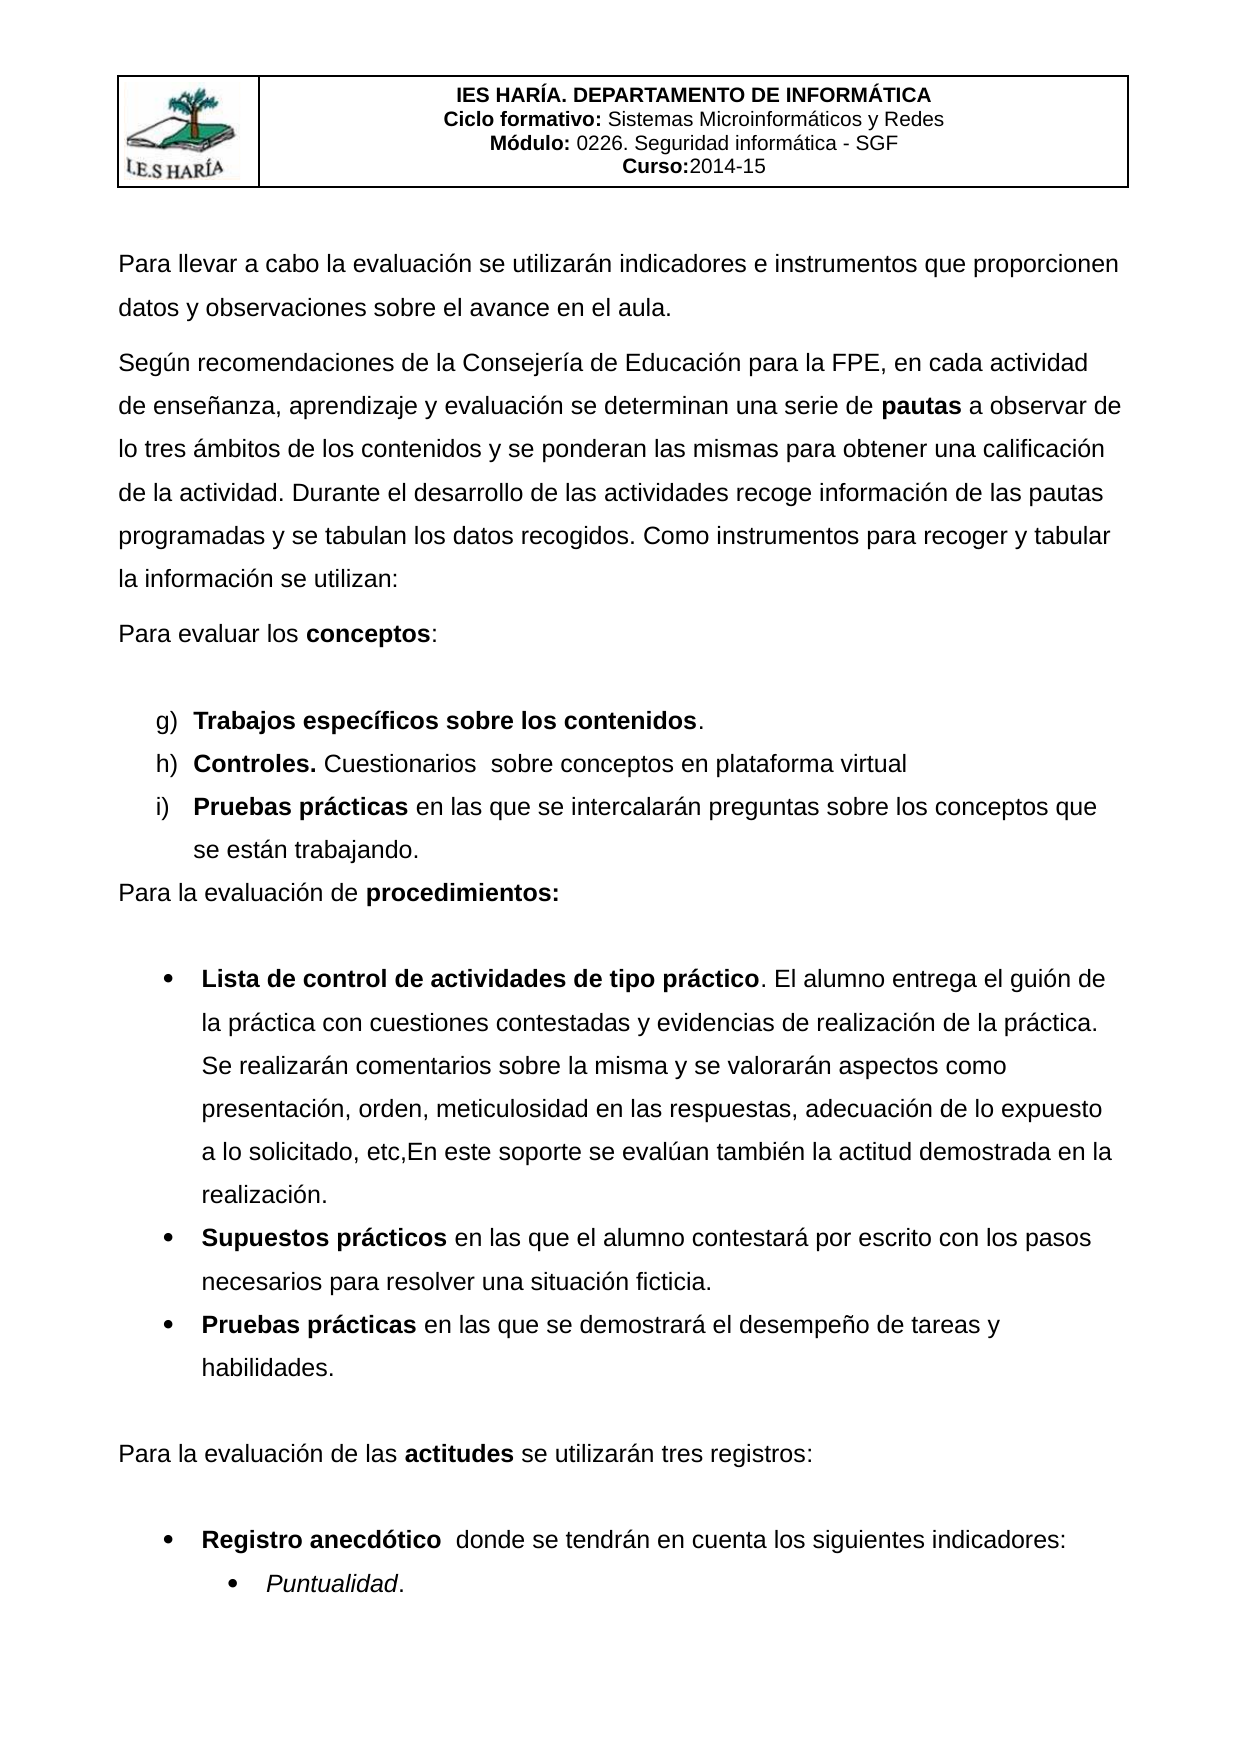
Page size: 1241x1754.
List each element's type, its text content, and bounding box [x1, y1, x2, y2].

text Para la evaluación de procedimientos: [118, 878, 1122, 907]
text Según recomendaciones de la Consejería de Educación para la FPE, en cada actividad de enseñanza, aprendizaje y evaluación se determinan una serie de pautas a observar de lo tres ámbitos de los contenidos y se ponderan las mismas para obtener una calificación de la actividad. Durante el desarrollo de las actividades recoge información de las pautas programadas y se tabulan los datos recogidos. Como instrumentos para recoger y tabular la información se utilizan: [118, 348, 1122, 593]
list Trabajos específicos sobre los contenidos. [156, 706, 1122, 734]
list Pruebas prácticas en las que se intercalarán preguntas sobre los conceptos que se están trabajando. [156, 792, 1122, 864]
list Lista de control de actividades de tipo práctico. El alumno entrega el guión de la práctica con cuestiones contestadas y evidencias de realización de la práctica. Se realizarán comentarios sobre la misma y se valorarán aspectos como presentación, orden, meticulosidad en las respuestas, adecuación de lo expuesto a lo solicitado, etc,En este soporte se evalúan también la actitud demostrada en la realización. [164, 964, 1122, 1209]
list Supuestos prácticos en las que el alumno contestará por escrito con los pasos necesarios para resolver una situación ficticia. [164, 1223, 1122, 1295]
text Para la evaluación de las actitudes se utilizarán tres registros: [118, 1439, 1122, 1468]
picture [123, 82, 241, 180]
list Pruebas prácticas en las que se demostrará el desempeño de tareas y habilidades. [164, 1310, 1122, 1382]
text Para llevar a cabo la evaluación se utilizarán indicadores e instrumentos que proporcionen datos y observaciones sobre el avance en el aula. [118, 249, 1122, 321]
list Registro anecdótico donde se tendrán en cuenta los siguientes indicadores: [164, 1525, 1122, 1554]
text Para evaluar los conceptos: [118, 619, 1122, 648]
list Puntualidad. [228, 1569, 1122, 1597]
list Controles. Cuestionarios sobre conceptos en plataforma virtual [156, 749, 1122, 778]
